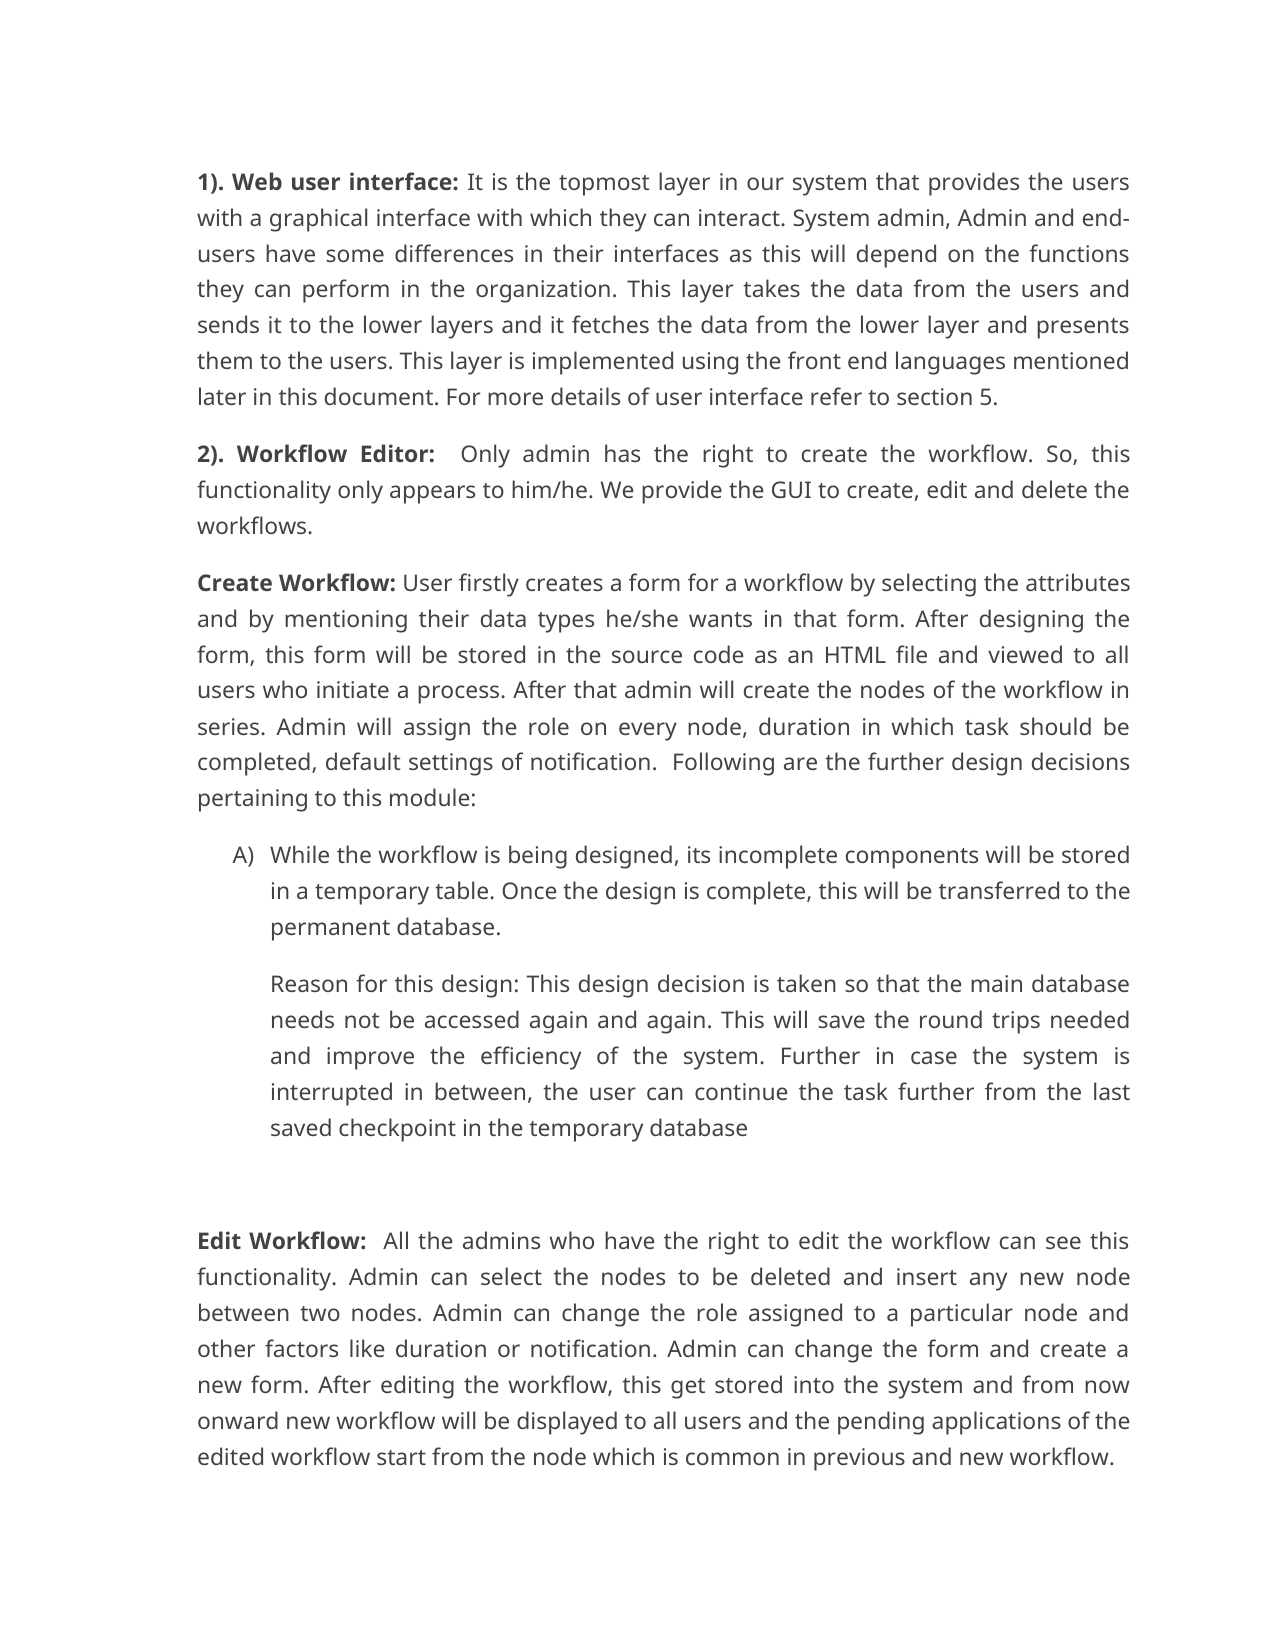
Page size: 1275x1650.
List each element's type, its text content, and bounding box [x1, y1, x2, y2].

text Reason for this design: This design decision is taken so that the main database needs not be accessed again and again. This will save the round trips needed and improve the efficiency of the system. Further in case the system is interrupted in between, the user can continue the task further from the last saved checkpoint in the temporary database [270, 968, 1131, 1143]
list While the workflow is being designed, its incomplete components will be stored in a temporary table. Once the design is complete, this will be transferred to the permanent database. [232, 839, 1131, 942]
text Create Workflow: User firstly creates a form for a workflow by selecting the attributes and by mentioning their data types he/she wants in that form. After designing the form, this form will be stored in the source code as an HTML file and viewed to all users who initiate a process. After that admin will create the nodes of the workflow in series. Admin will assign the role on every node, duration in which task should be completed, default settings of notification. Following are the further design decisions pertaining to this module: [197, 567, 1131, 813]
text 1). Web user interface: It is the topmost layer in our system that provides the users with a graphical interface with which they can interact. System admin, Admin and end-users have some differences in their interfaces as this will depend on the functions they can perform in the organization. This layer takes the data from the users and sends it to the lower layers and it fetches the data from the lower layer and presents them to the users. This layer is implemented using the front end languages mentioned later in this document. For more details of user interface refer to section 5. [197, 166, 1131, 412]
text Edit Workflow: All the admins who have the right to edit the workflow can see this functionality. Admin can select the nodes to be deleted and insert any new node between two nodes. Admin can change the role assigned to a particular node and other factors like duration or notification. Admin can change the form and create a new form. After editing the workflow, this get stored into the system and from now onward new workflow will be displayed to all users and the pending applications of the edited workflow start from the node which is common in previous and new workflow. [197, 1225, 1131, 1472]
text 2). Workflow Editor: Only admin has the right to create the workflow. So, this functionality only appears to him/he. We provide the GUI to create, edit and delete the workflows. [197, 438, 1131, 541]
